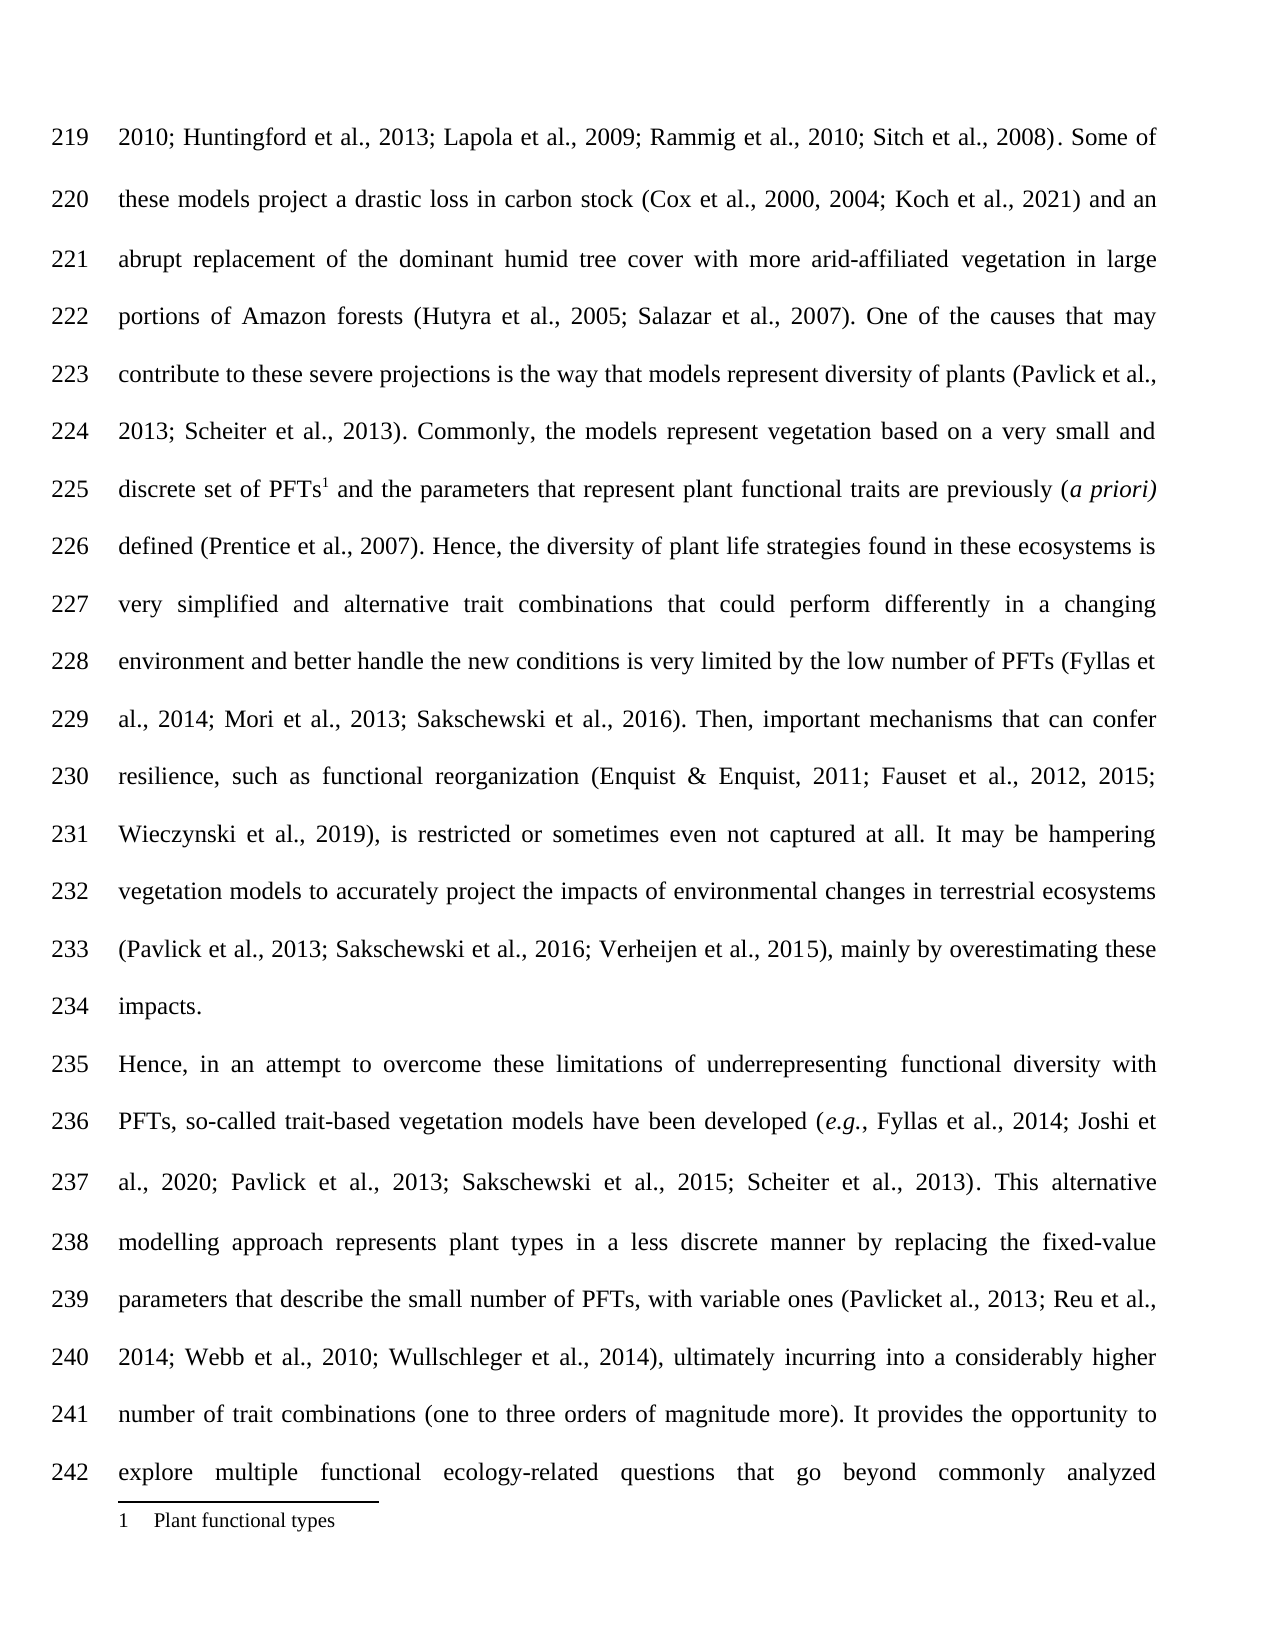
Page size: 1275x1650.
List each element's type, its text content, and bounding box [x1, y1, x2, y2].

text 2010; Huntingford et al., 2013; Lapola et al., 2009; Rammig et al., 2010; Sitch et al., 2008)⁠. Some of these models project a drastic loss in carbon stock (Cox et al., 2000, 2004; Koch et al., 2021⁠)⁠ and an abrupt replacement of the dominant humid tree cover with more arid-affiliated vegetation in large portions of Amazon forests (Hutyra et al., 2005; Salazar et al., 2007). One of the causes that may contribute to these severe projections is the way that models represent diversity of plants (Pavlick et al., 2013; Scheiter et al., 2013)⁠. Commonly, the models represent vegetation based on a very small and discrete set of PFTs and the parameters that represent plant functional traits are previously (a priori) defined (Prentice et al., 2007)⁠. Hence, the diversity of plant life strategies found in these ecosystems is very simplified and alternative trait combinations that could perform differently in a changing environment and better handle the new conditions is very limited by the low number of PFTs (Fyllas et al., 2014; Mori et al., 2013; Sakschewski et al., 2016)⁠. Then, important mechanisms that can confer resilience, such as functional reorganization (Enquist & Enquist, 2011; Fauset et al., 2012, 2015; Wieczynski et al., 2019), is restricted or sometimes even not captured at all. It may be hampering vegetation models to accurately project the impacts of environmental changes in terrestrial ecosystems (Pavlick et al., 2013; Sakschewski et al., 2016; Verheijen et al., 2015), mainly by overestimating these impacts. [118, 118, 1157, 1020]
text Plant functional types [118, 1508, 1157, 1532]
text Hence, in an attempt to overcome these limitations of underrepresenting functional diversity with PFTs, so-called trait-based vegetation models have been developed (e.g., Fyllas et al., 2014; Joshi et al., 2020; Pavlick et al., 2013; Sakschewski et al., 2015; Scheiter et al., 2013)⁠. This alternative modelling approach represents plant types in a less discrete manner by replacing the fixed-value parameters that describe the small number of PFTs, with variable ones (Pavlicket al., 2013⁠; Reu et al., 2014; Webb et al., 2010; Wullschleger et al., 2014), ultimately incurring into a considerably higher number of trait combinations (one to three orders of magnitude more). It provides the opportunity to explore multiple functional ecology-related questions that go beyond commonly analyzed [118, 1049, 1157, 1485]
